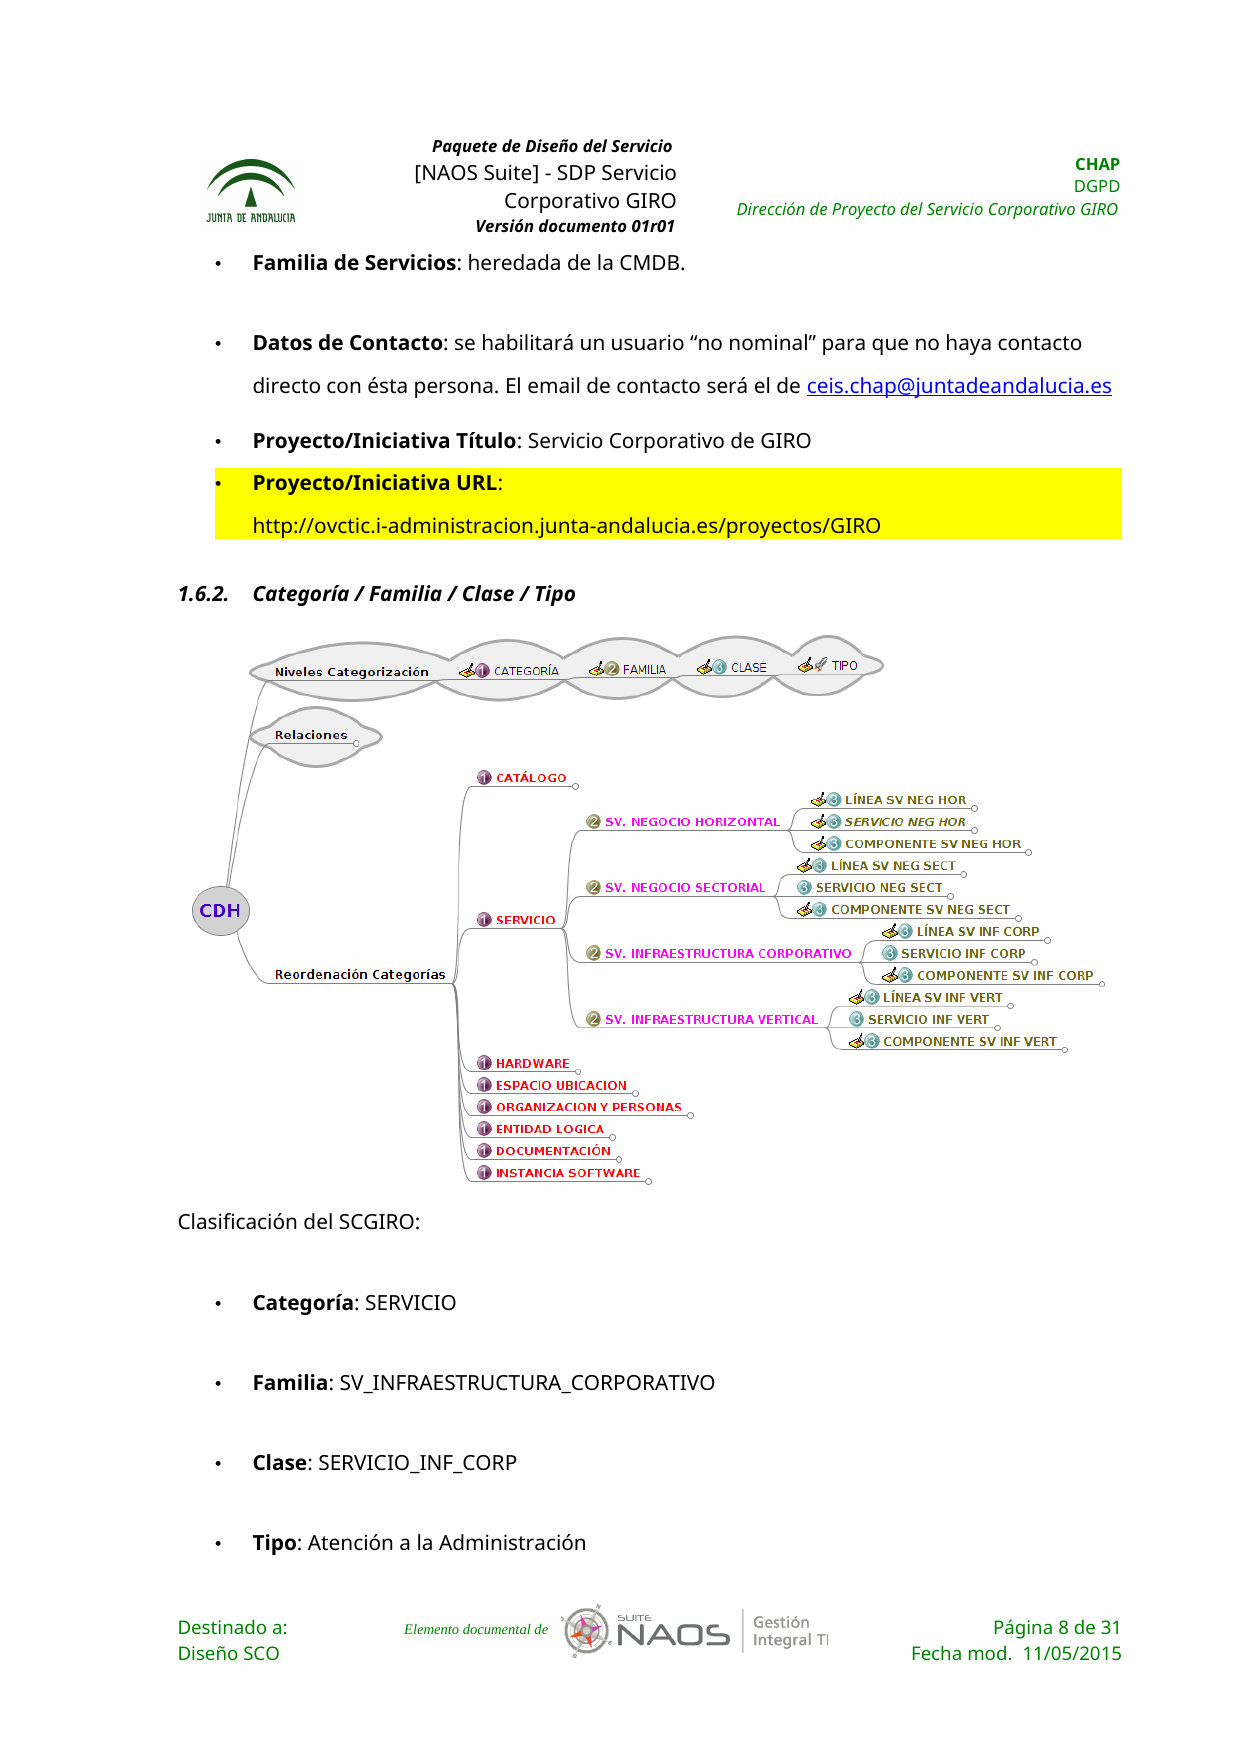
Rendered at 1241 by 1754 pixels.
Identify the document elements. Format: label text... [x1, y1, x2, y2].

picture [201, 159, 298, 226]
picture [560, 1604, 829, 1658]
list Categoría: SERVICIO [215, 1288, 1122, 1316]
subtitle Categoría / Familia / Clase / Tipo [177, 579, 1122, 607]
list Clase: SERVICIO_INF_CORP [215, 1448, 1122, 1476]
picture [177, 633, 1123, 1194]
text Clasificación del SCGIRO: [177, 1194, 1122, 1236]
list Datos de Contacto: se habilitará un usuario “no nominal” para que no haya contacto directo con ésta persona. El email de contacto será el de ceis.chap@juntadeandalucia.es [215, 328, 1122, 399]
list Proyecto/Iniciativa Título: Servicio Corporativo de GIRO [215, 426, 1122, 454]
list Familia de Servicios: heredada de la CMDB. [215, 248, 1122, 277]
list Familia: SV_INFRAESTRUCTURA_CORPORATIVO [215, 1368, 1122, 1396]
list Tipo: Atención a la Administración [215, 1528, 1122, 1556]
list Proyecto/Iniciativa URL: http://ovctic.i-administracion.junta-andalucia.es/proyectos/GIRO [215, 468, 1122, 539]
